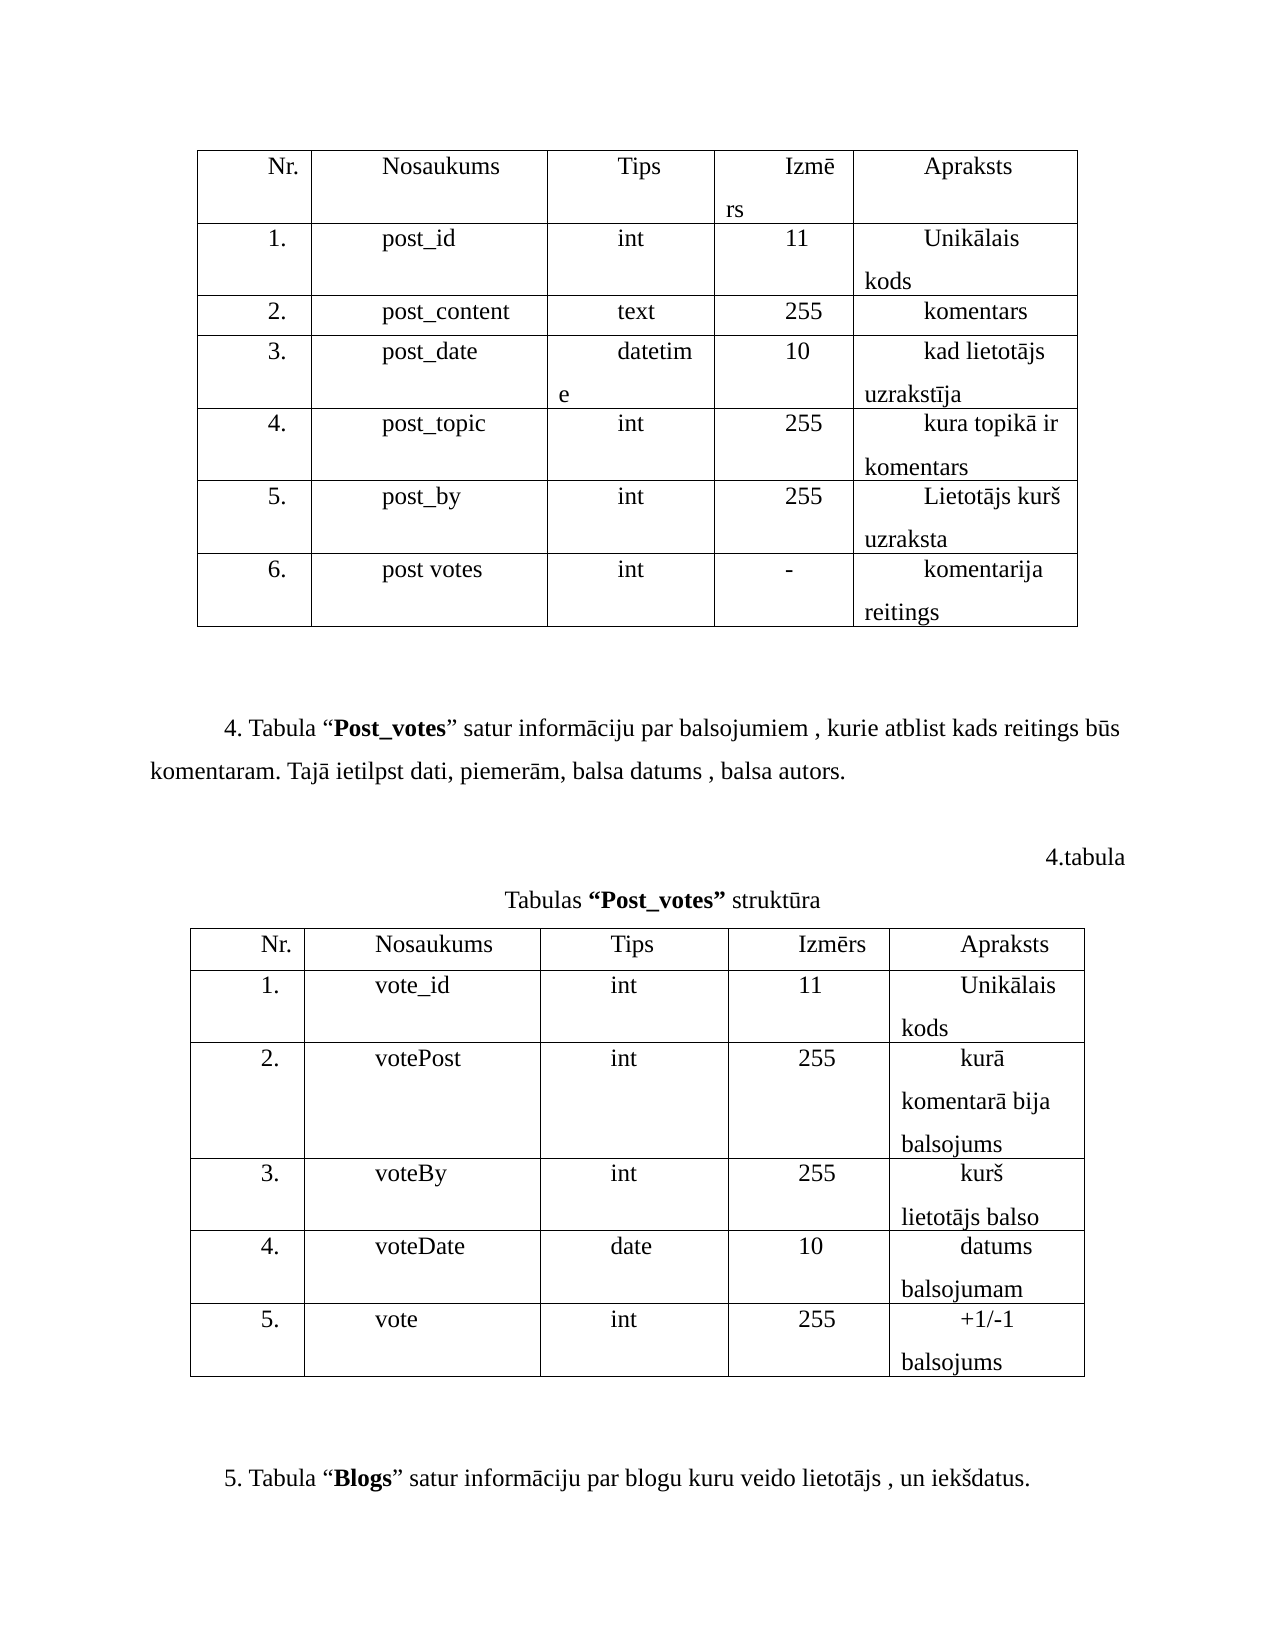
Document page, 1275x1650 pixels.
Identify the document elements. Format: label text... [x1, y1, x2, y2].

table_cell post_date [312, 336, 547, 408]
table_cell kurā komentarā bija balsojums [890, 1043, 1084, 1158]
table_cell 6. [198, 554, 311, 626]
table_header Apraksts [890, 929, 1084, 969]
table_cell post_topic [312, 409, 547, 480]
table_cell post votes [312, 554, 547, 626]
table_cell 10 [729, 1231, 889, 1303]
table_header Nosaukums [305, 929, 540, 969]
table_cell kad lietotājs uzrakstīja [854, 336, 1077, 408]
table_header Nr. [198, 151, 311, 223]
table_cell voteDate [305, 1231, 540, 1303]
table_header Apraksts [854, 151, 1077, 223]
table_cell 2. [198, 296, 311, 335]
table_cell voteBy [305, 1159, 540, 1230]
table_cell int [541, 1043, 728, 1158]
text Tabulas “Post_votes” struktūra [445, 885, 1125, 914]
table_cell vote [305, 1304, 540, 1376]
table_cell int [548, 554, 714, 626]
table_header Tips [541, 929, 728, 969]
table_cell votePost [305, 1043, 540, 1158]
table_cell komentars [854, 296, 1077, 335]
table_cell 4. [198, 409, 311, 480]
table_header Nr. [191, 929, 304, 969]
table_cell 5. [191, 1304, 304, 1376]
table_cell komentarija reitings [854, 554, 1077, 626]
table_cell 255 [729, 1159, 889, 1230]
table_cell 10 [715, 336, 853, 408]
table_cell 255 [729, 1304, 889, 1376]
table_cell int [541, 1159, 728, 1230]
table_header Nosaukums [312, 151, 547, 223]
table_cell 255 [729, 1043, 889, 1158]
table_cell kura topikā ir komentars [854, 409, 1077, 480]
table_cell Unikālais kods [890, 971, 1084, 1042]
text 4.tabula [150, 842, 1125, 871]
table_cell int [548, 481, 714, 553]
table_cell text [548, 296, 714, 335]
table_cell datetime [548, 336, 714, 408]
table_cell 11 [715, 224, 853, 295]
text 5. Tabula “Blogs” satur informāciju par blogu kuru veido lietotājs , un iekšdatus. [150, 1463, 1125, 1491]
table_header Izmērs [715, 151, 853, 223]
table_cell kurš lietotājs balso [890, 1159, 1084, 1230]
table_cell 255 [715, 481, 853, 553]
table_cell 3. [198, 336, 311, 408]
table_cell 11 [729, 971, 889, 1042]
table_cell Lietotājs kurš uzraksta [854, 481, 1077, 553]
table_cell date [541, 1231, 728, 1303]
table_cell 1. [191, 971, 304, 1042]
table_cell - [715, 554, 853, 626]
table_cell int [541, 1304, 728, 1376]
table_cell post_id [312, 224, 547, 295]
table_cell 255 [715, 409, 853, 480]
table_cell 1. [198, 224, 311, 295]
table_cell +1/-1 balsojums [890, 1304, 1084, 1376]
table_cell 3. [191, 1159, 304, 1230]
table_cell 5. [198, 481, 311, 553]
table_header Tips [548, 151, 714, 223]
table_cell 255 [715, 296, 853, 335]
table_cell post_by [312, 481, 547, 553]
table_cell vote_id [305, 971, 540, 1042]
table_cell datums balsojumam [890, 1231, 1084, 1303]
text 4. Tabula “Post_votes” satur informāciju par balsojumiem , kurie atblist kads reitings būs komentaram. Tajā ietilpst dati, piemerām, balsa datums , balsa autors. [150, 713, 1125, 784]
table_cell post_content [312, 296, 547, 335]
table_header Izmērs [729, 929, 889, 969]
table_cell int [548, 409, 714, 480]
table_cell int [541, 971, 728, 1042]
table_cell 4. [191, 1231, 304, 1303]
table_cell Unikālais kods [854, 224, 1077, 295]
table_cell 2. [191, 1043, 304, 1158]
table_cell int [548, 224, 714, 295]
